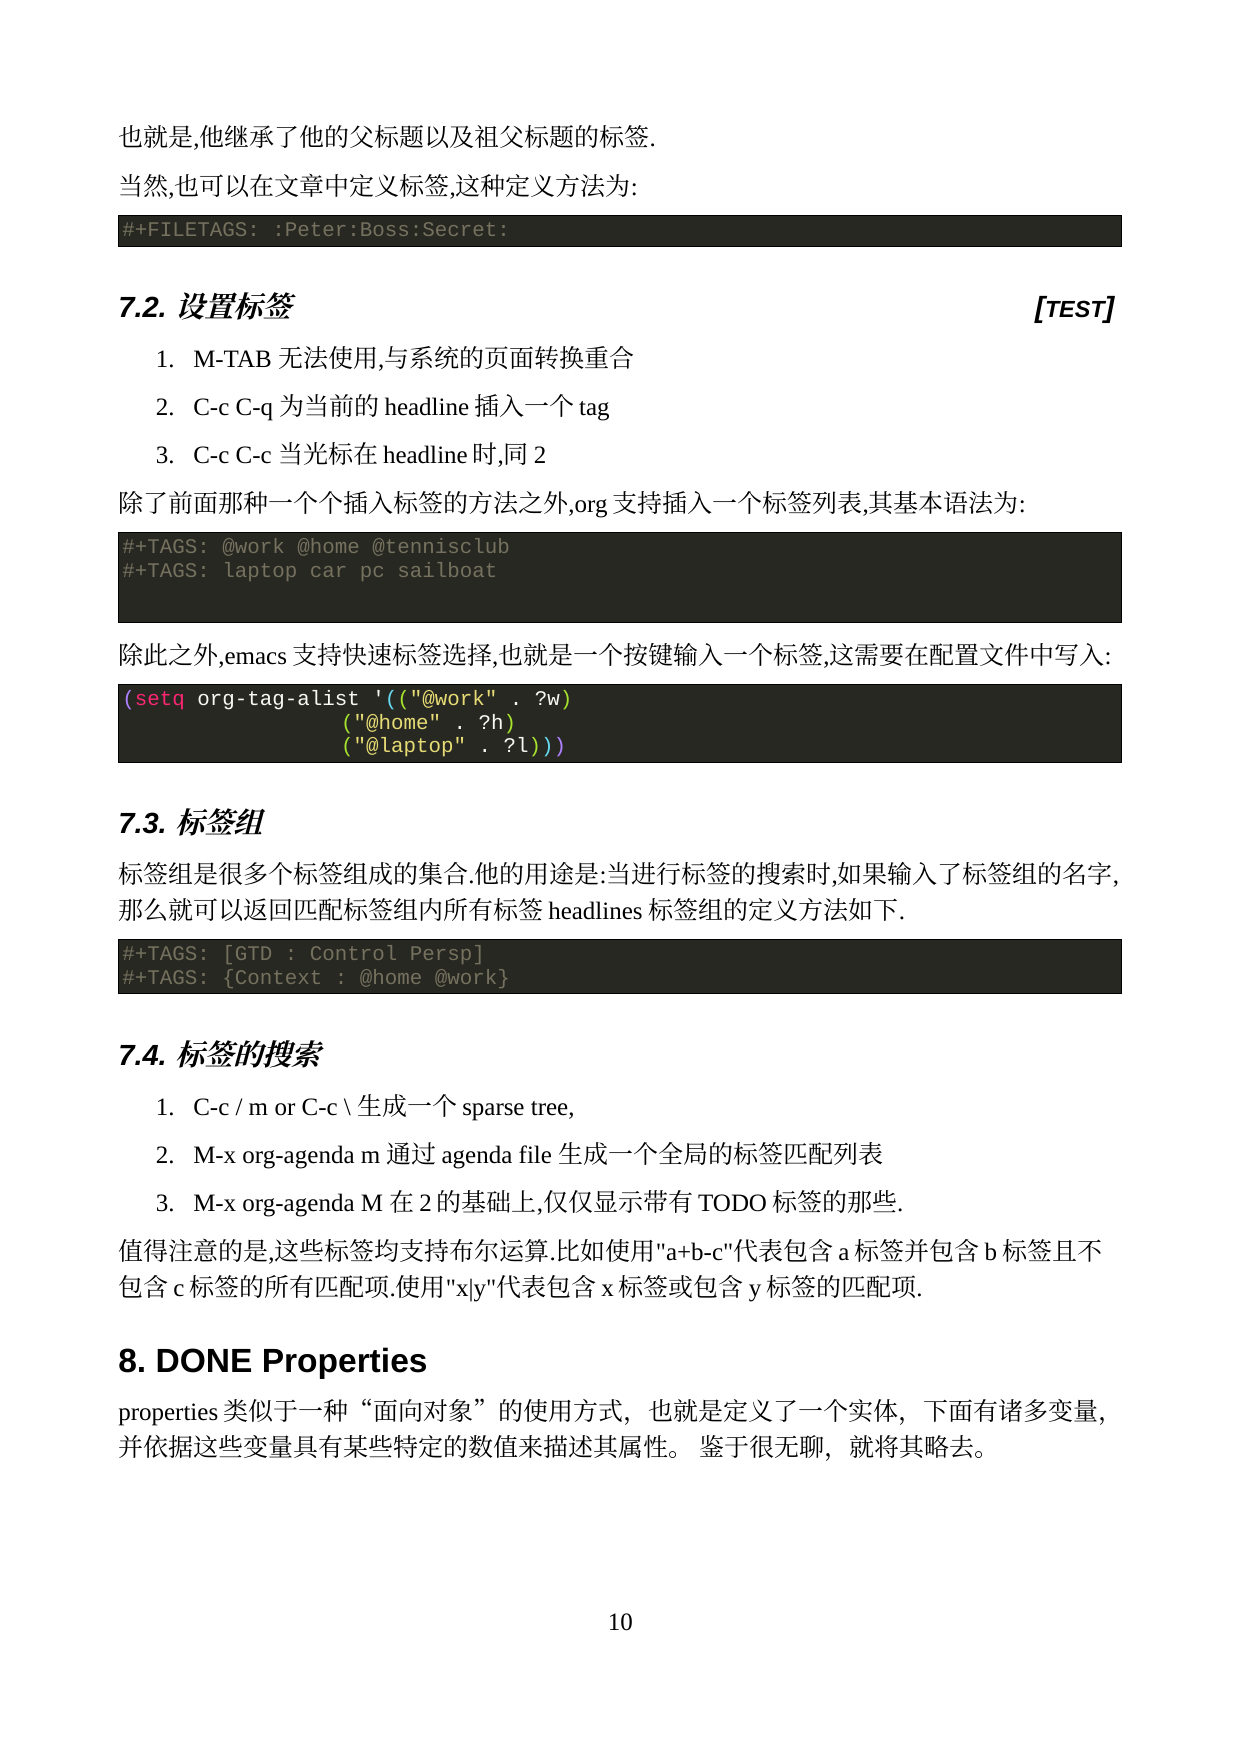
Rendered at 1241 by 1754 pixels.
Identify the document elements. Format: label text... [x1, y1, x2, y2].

text #+TAGS: laptop car pc sailboat [119, 556, 1121, 583]
text 标签组是很多个标签组成的集合.他的用途是:当进行标签的搜索时,如果输入了标签组的名字,那么就可以返回匹配标签组内所有标签headlines 标签组的定义方法如下. [118, 855, 1122, 927]
text 除此之外,emacs支持快速标签选择,也就是一个按键输入一个标签,这需要在配置文件中写入: [118, 636, 1122, 672]
subtitle DONE Properties [118, 1341, 1122, 1379]
list C-c C-q 为当前的headline插入一个tag [156, 387, 1122, 423]
list C-c C-c 当光标在headline时,同2 [156, 435, 1122, 471]
subtitle 标签组 [118, 800, 1122, 842]
list M-x org-agenda M 在2的基础上,仅仅显示带有TODO标签的那些. [156, 1183, 1122, 1219]
text ("@home" . ?h) [119, 708, 1121, 731]
text properties类似于一种“面向对象”的使用方式，也就是定义了一个实体，下面有诸多变量，并依据这些变量具有某些特定的数值来描述其属性。 鉴于很无聊，就将其略去。 [118, 1392, 1122, 1464]
list C-c / m or C-c \ 生成一个sparse tree, [156, 1086, 1122, 1122]
list M-x org-agenda m 通过agenda file 生成一个全局的标签匹配列表 [156, 1134, 1122, 1171]
text #+TAGS: @work @home @tennisclub [119, 533, 1121, 556]
text 也就是,他继承了他的父标题以及祖父标题的标签. [118, 118, 1122, 154]
text #+FILETAGS: :Peter:Boss:Secret: [119, 216, 1121, 246]
subtitle 标签的搜索 [118, 1032, 1122, 1074]
text 当然,也可以在文章中定义标签,这种定义方法为: [118, 167, 1122, 202]
text (setq org-tag-alist '(("@work" . ?w) [119, 685, 1121, 708]
text 值得注意的是,这些标签均支持布尔运算.比如使用"a+b-c"代表包含a标签并包含b标签且不包含c标签的所有匹配项.使用"x|y"代表包含x标签或包含y标签的匹配项. [118, 1231, 1122, 1303]
text #+TAGS: {Context : @home @work} [119, 963, 1121, 993]
list M-TAB 无法使用,与系统的页面转换重合 [156, 338, 1122, 374]
text 除了前面那种一个个插入标签的方法之外,org支持插入一个标签列表,其基本语法为: [118, 484, 1122, 519]
text #+TAGS: [GTD : Control Persp] [119, 940, 1121, 963]
text ("@laptop" . ?l))) [119, 731, 1121, 762]
subtitle 设置标签 [test] [118, 284, 1122, 326]
